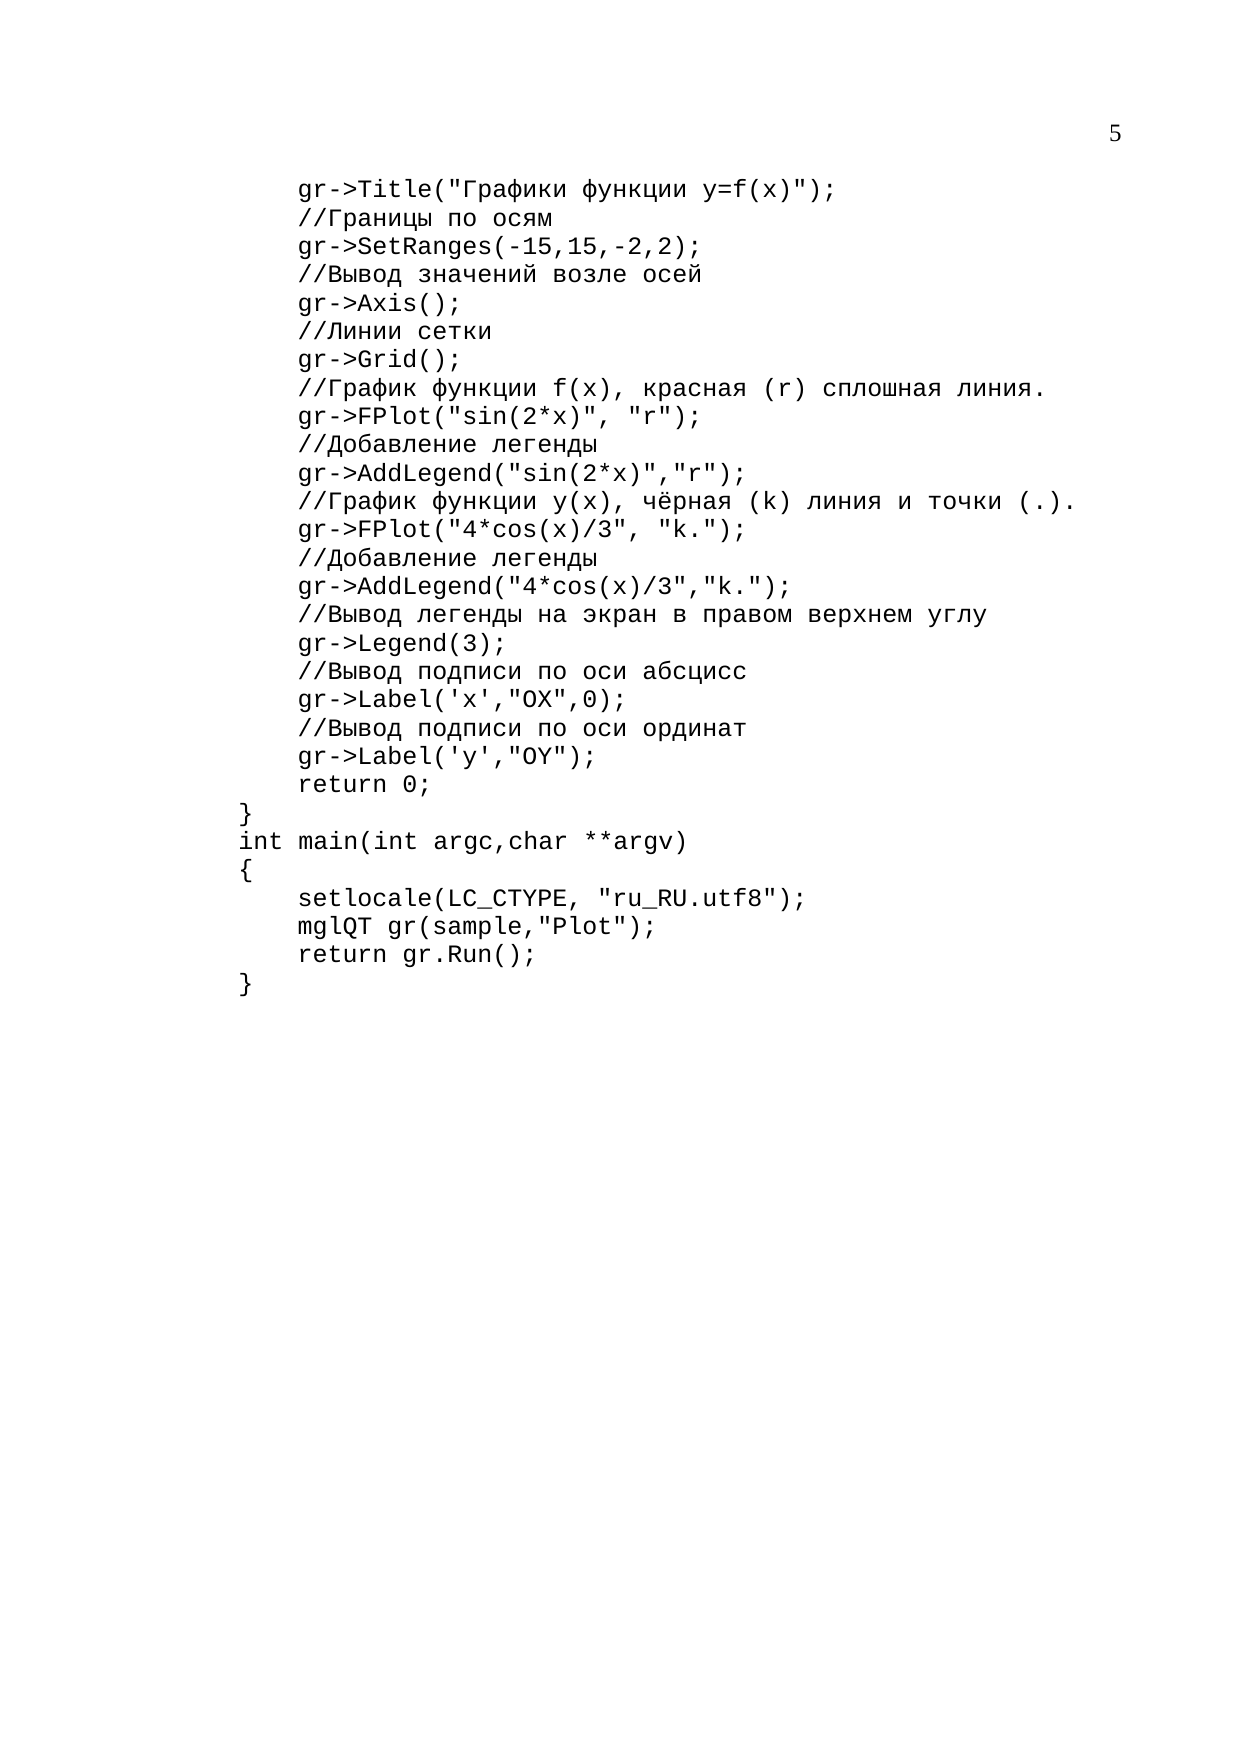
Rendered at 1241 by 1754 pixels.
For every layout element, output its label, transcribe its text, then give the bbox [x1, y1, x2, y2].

text //Вывод подписи по оси ординат [238, 715, 1121, 744]
text { [238, 857, 1121, 885]
text gr->Axis(); [238, 290, 1121, 319]
text //Линии сетки [238, 319, 1121, 347]
text } [238, 970, 1121, 999]
text return 0; [238, 772, 1121, 800]
text //Вывод значений возле осей [238, 262, 1121, 290]
text gr->SetRanges(-15,15,-2,2); [238, 234, 1121, 262]
text //Вывод подписи по оси абсцисс [238, 659, 1121, 687]
text gr->Grid(); [238, 347, 1121, 375]
text setlocale(LC_CTYPE, "ru_RU.utf8"); [238, 885, 1121, 914]
text gr->FPlot("4*cos(x)/3", "k."); [238, 517, 1121, 545]
text } [238, 800, 1121, 829]
text gr->Title("Графики функции y=f(x)"); [238, 177, 1121, 205]
text gr->Label('x',"OX",0); [238, 687, 1121, 715]
text //Добавление легенды [238, 432, 1121, 460]
text //Вывод легенды на экран в правом верхнем углу [238, 602, 1121, 630]
text gr->FPlot("sin(2*x)", "r"); [238, 404, 1121, 432]
text //Границы по осям [238, 205, 1121, 234]
text mglQT gr(sample,"Plot"); [238, 914, 1121, 942]
text gr->AddLegend("4*cos(x)/3","k."); [238, 574, 1121, 602]
text gr->AddLegend("sin(2*x)","r"); [238, 460, 1121, 489]
text return gr.Run(); [238, 942, 1121, 970]
text gr->Label('y',"OY"); [238, 744, 1121, 772]
text //График функции y(x), чёрная (k) линия и точки (.). [238, 489, 1121, 517]
text //Добавление легенды [238, 545, 1121, 574]
text //График функции f(x), красная (r) сплошная линия. [238, 375, 1121, 404]
text int main(int argc,char **argv) [238, 829, 1121, 857]
text gr->Legend(3); [238, 630, 1121, 659]
